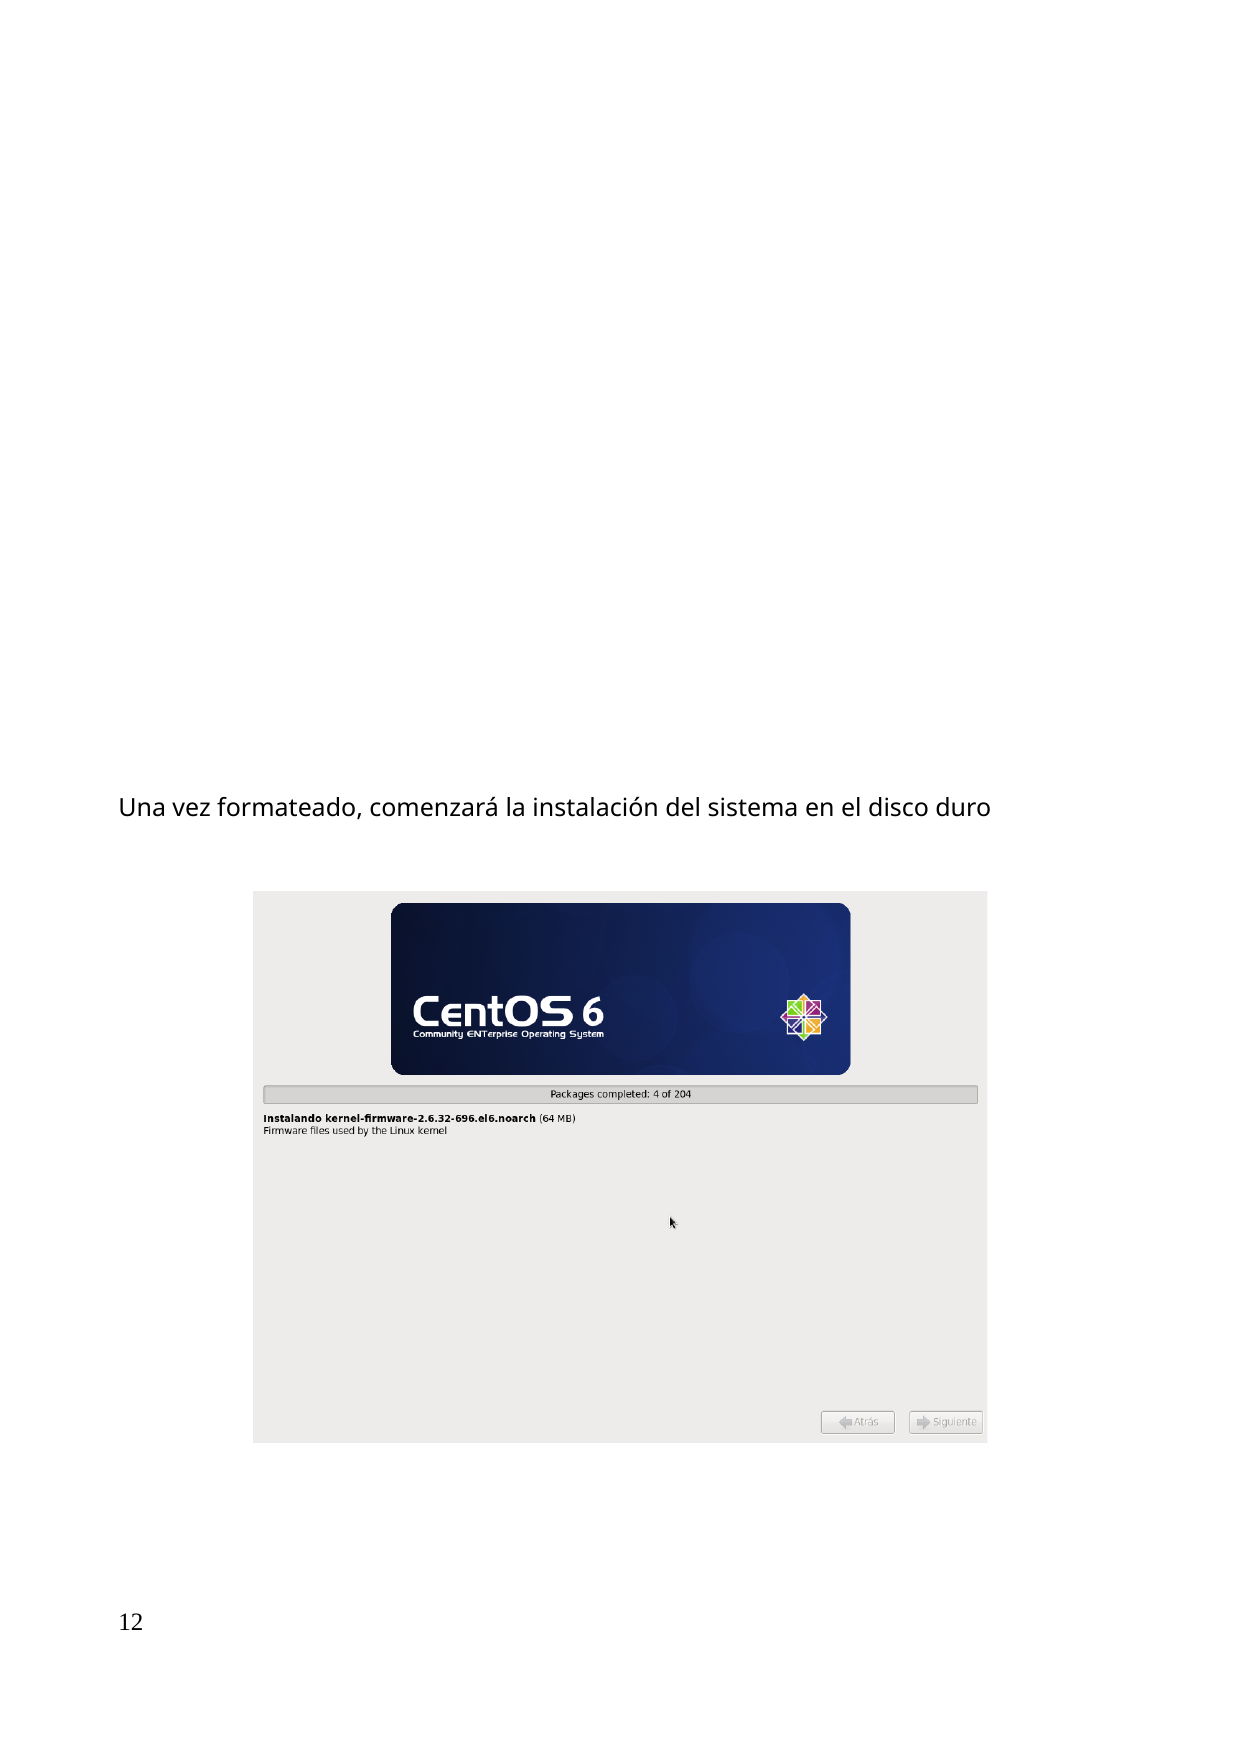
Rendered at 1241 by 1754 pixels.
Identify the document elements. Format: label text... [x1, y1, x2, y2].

picture [253, 891, 988, 1443]
text Una vez formateado, comenzará la instalación del sistema en el disco duro [118, 789, 1122, 823]
